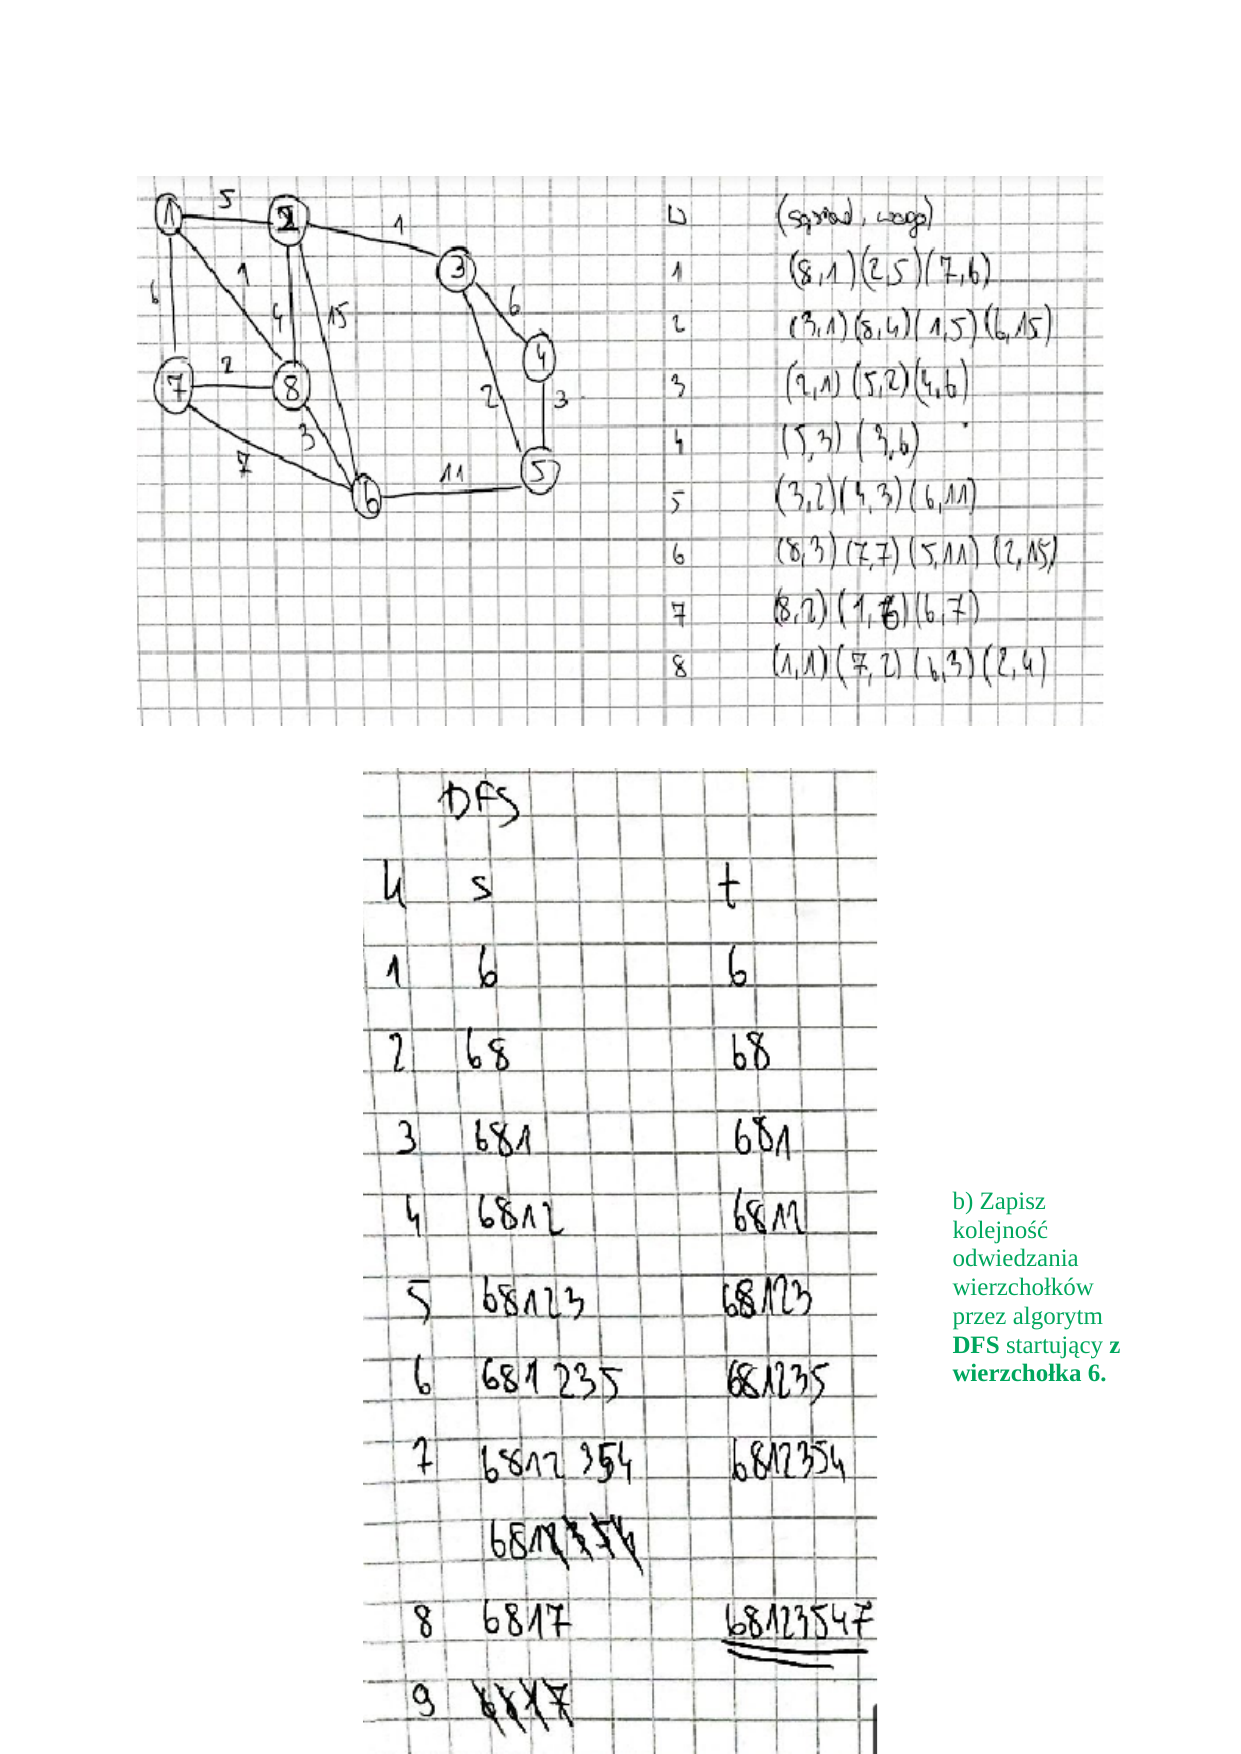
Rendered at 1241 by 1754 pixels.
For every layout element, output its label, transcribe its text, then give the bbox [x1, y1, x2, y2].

list [156, 1186, 363, 1387]
picture [363, 768, 878, 1754]
picture [136, 176, 1104, 726]
list b) Zapisz kolejność odwiedzania wierzchołków przez algorytm DFS startujący z wierzchołka 6. [878, 1186, 1122, 1387]
